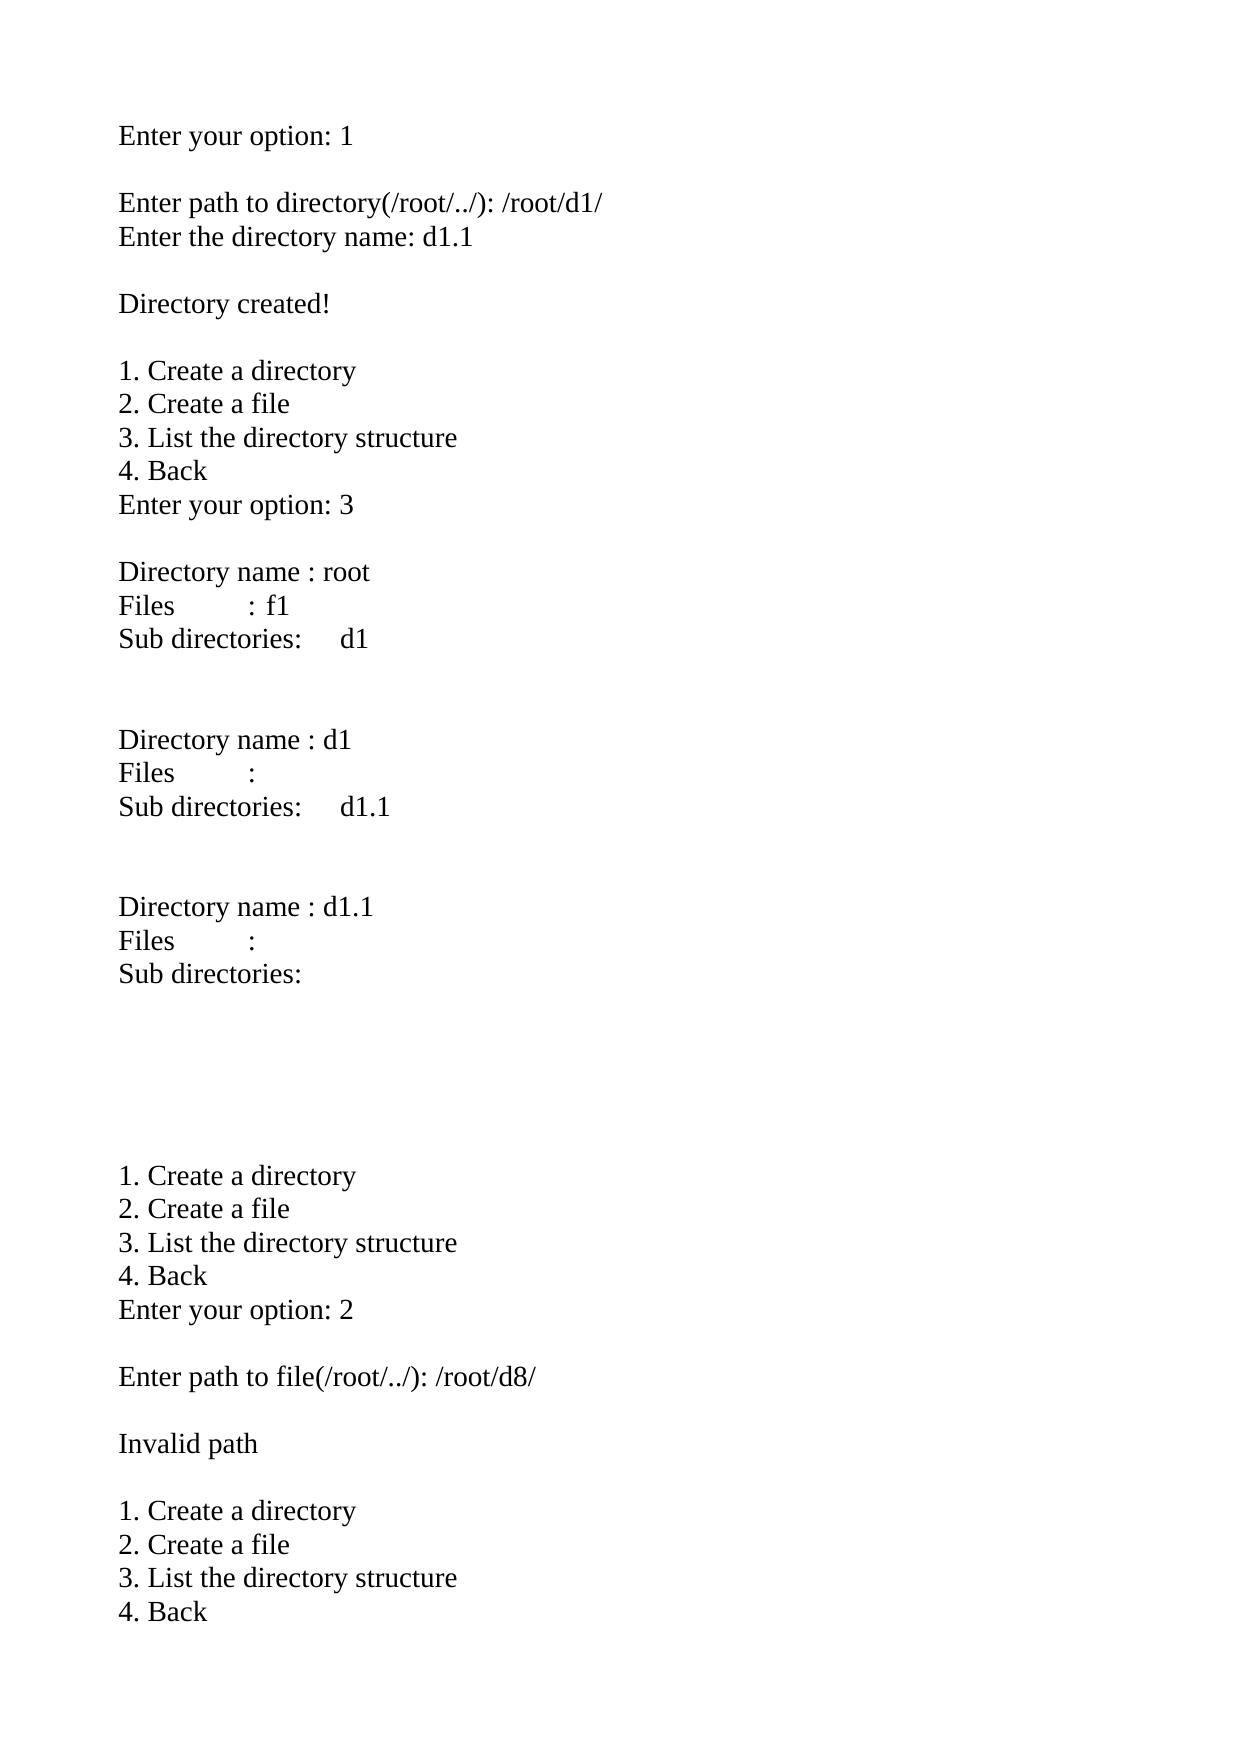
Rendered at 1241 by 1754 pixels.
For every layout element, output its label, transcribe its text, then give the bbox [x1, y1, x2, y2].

text Files : [118, 923, 1122, 957]
text Enter your option: 1 [118, 118, 1122, 152]
text Enter your option: 3 [118, 487, 1122, 521]
text 2. Create a file [118, 1191, 1122, 1225]
text Directory name : d1.1 [118, 889, 1122, 923]
text 4. Back [118, 1258, 1122, 1292]
text 2. Create a file [118, 1527, 1122, 1560]
text Enter path to file(/root/../): /root/d8/ [118, 1359, 1122, 1393]
text Sub directories: d1 [118, 621, 1122, 655]
text 1. Create a directory [118, 1158, 1122, 1191]
text Files : f1 [118, 588, 1122, 621]
text Enter path to directory(/root/../): /root/d1/ [118, 185, 1122, 219]
text Enter the directory name: d1.1 [118, 219, 1122, 252]
text 3. List the directory structure [118, 1560, 1122, 1594]
text Invalid path [118, 1426, 1122, 1460]
text 2. Create a file [118, 386, 1122, 420]
text 1. Create a directory [118, 353, 1122, 386]
text 4. Back [118, 453, 1122, 487]
text Directory created! [118, 286, 1122, 319]
text Sub directories: d1.1 [118, 789, 1122, 822]
text 3. List the directory structure [118, 1225, 1122, 1258]
text 3. List the directory structure [118, 420, 1122, 453]
text Enter your option: 2 [118, 1292, 1122, 1326]
text Directory name : root [118, 554, 1122, 588]
text Directory name : d1 [118, 722, 1122, 755]
text 1. Create a directory [118, 1493, 1122, 1527]
text Files : [118, 755, 1122, 789]
text 4. Back [118, 1594, 1122, 1627]
text Sub directories: [118, 957, 1122, 990]
